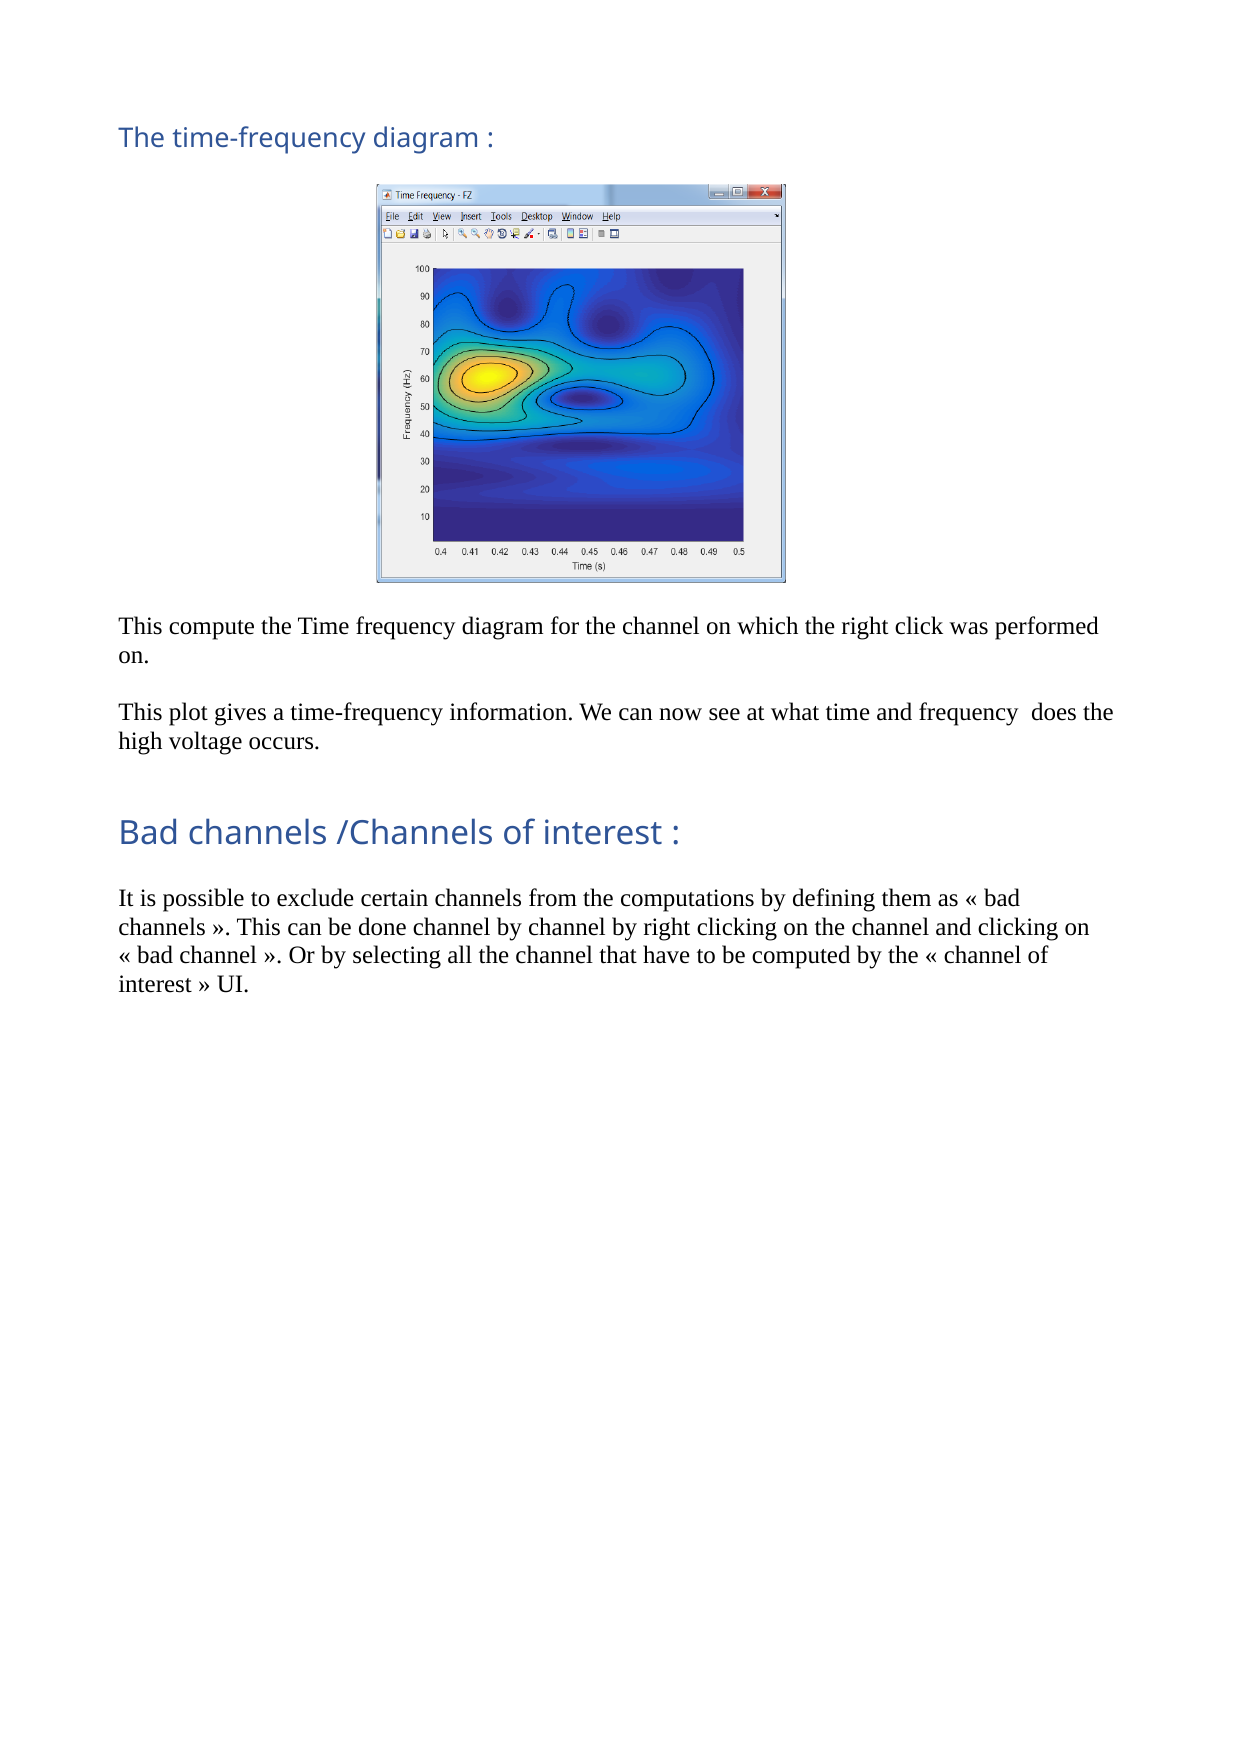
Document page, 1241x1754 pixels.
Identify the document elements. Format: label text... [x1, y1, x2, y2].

subtitle The time-frequency diagram : [118, 118, 1122, 155]
text This compute the Time frequency diagram for the channel on which the right click was performed on. [118, 611, 1122, 669]
subtitle Bad channels /Channels of interest : [118, 809, 1122, 854]
text This plot gives a time-frequency information. We can now see at what time and frequency does the high voltage occurs. [118, 697, 1122, 755]
text It is possible to exclude certain channels from the computations by defining them as « bad channels ». This can be done channel by channel by right clicking on the channel and clicking on « bad channel ». Or by selecting all the channel that have to be computed by the « channel of interest » UI. [118, 883, 1122, 998]
